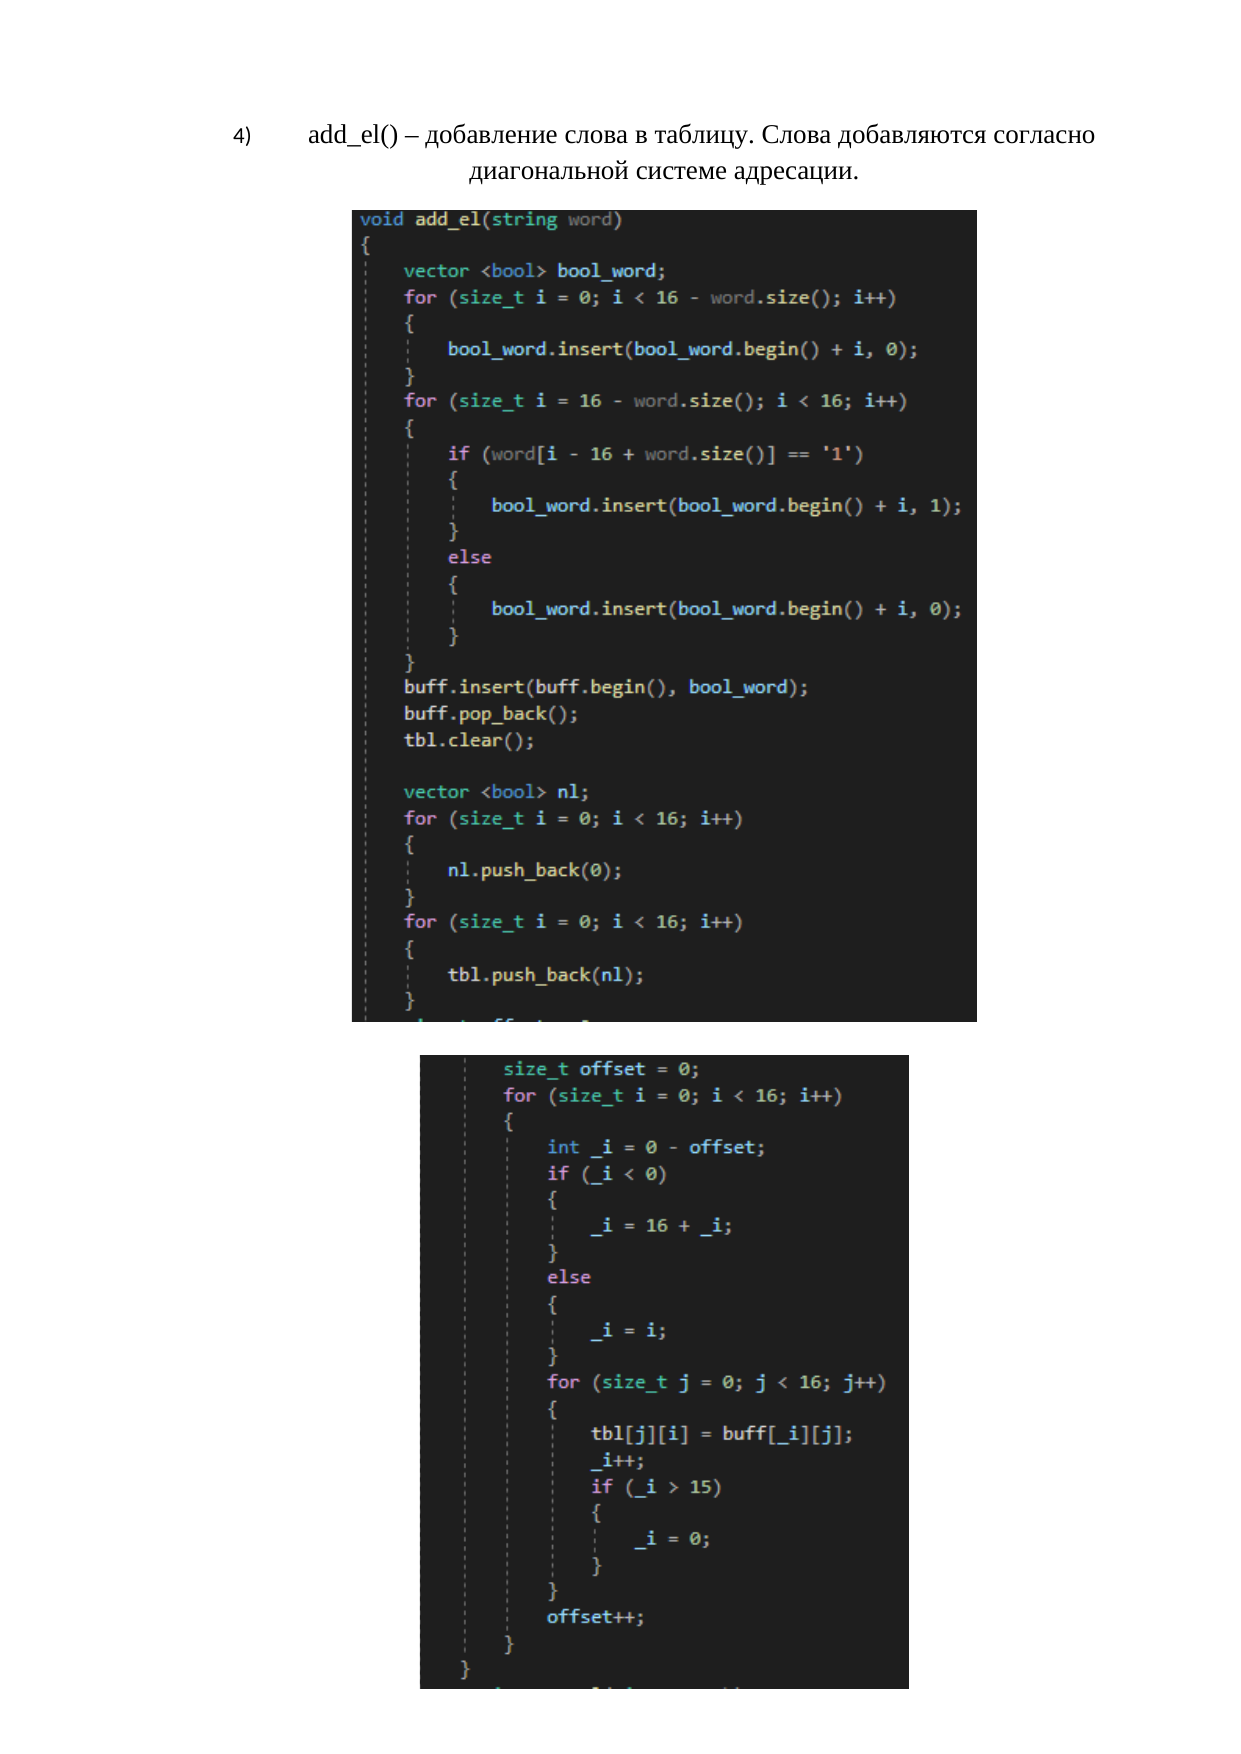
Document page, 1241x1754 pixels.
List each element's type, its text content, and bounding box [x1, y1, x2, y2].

list add_el() – добавление слова в таблицу. Слова добавляются согласно диагональной системе адресации. [177, 118, 1152, 185]
